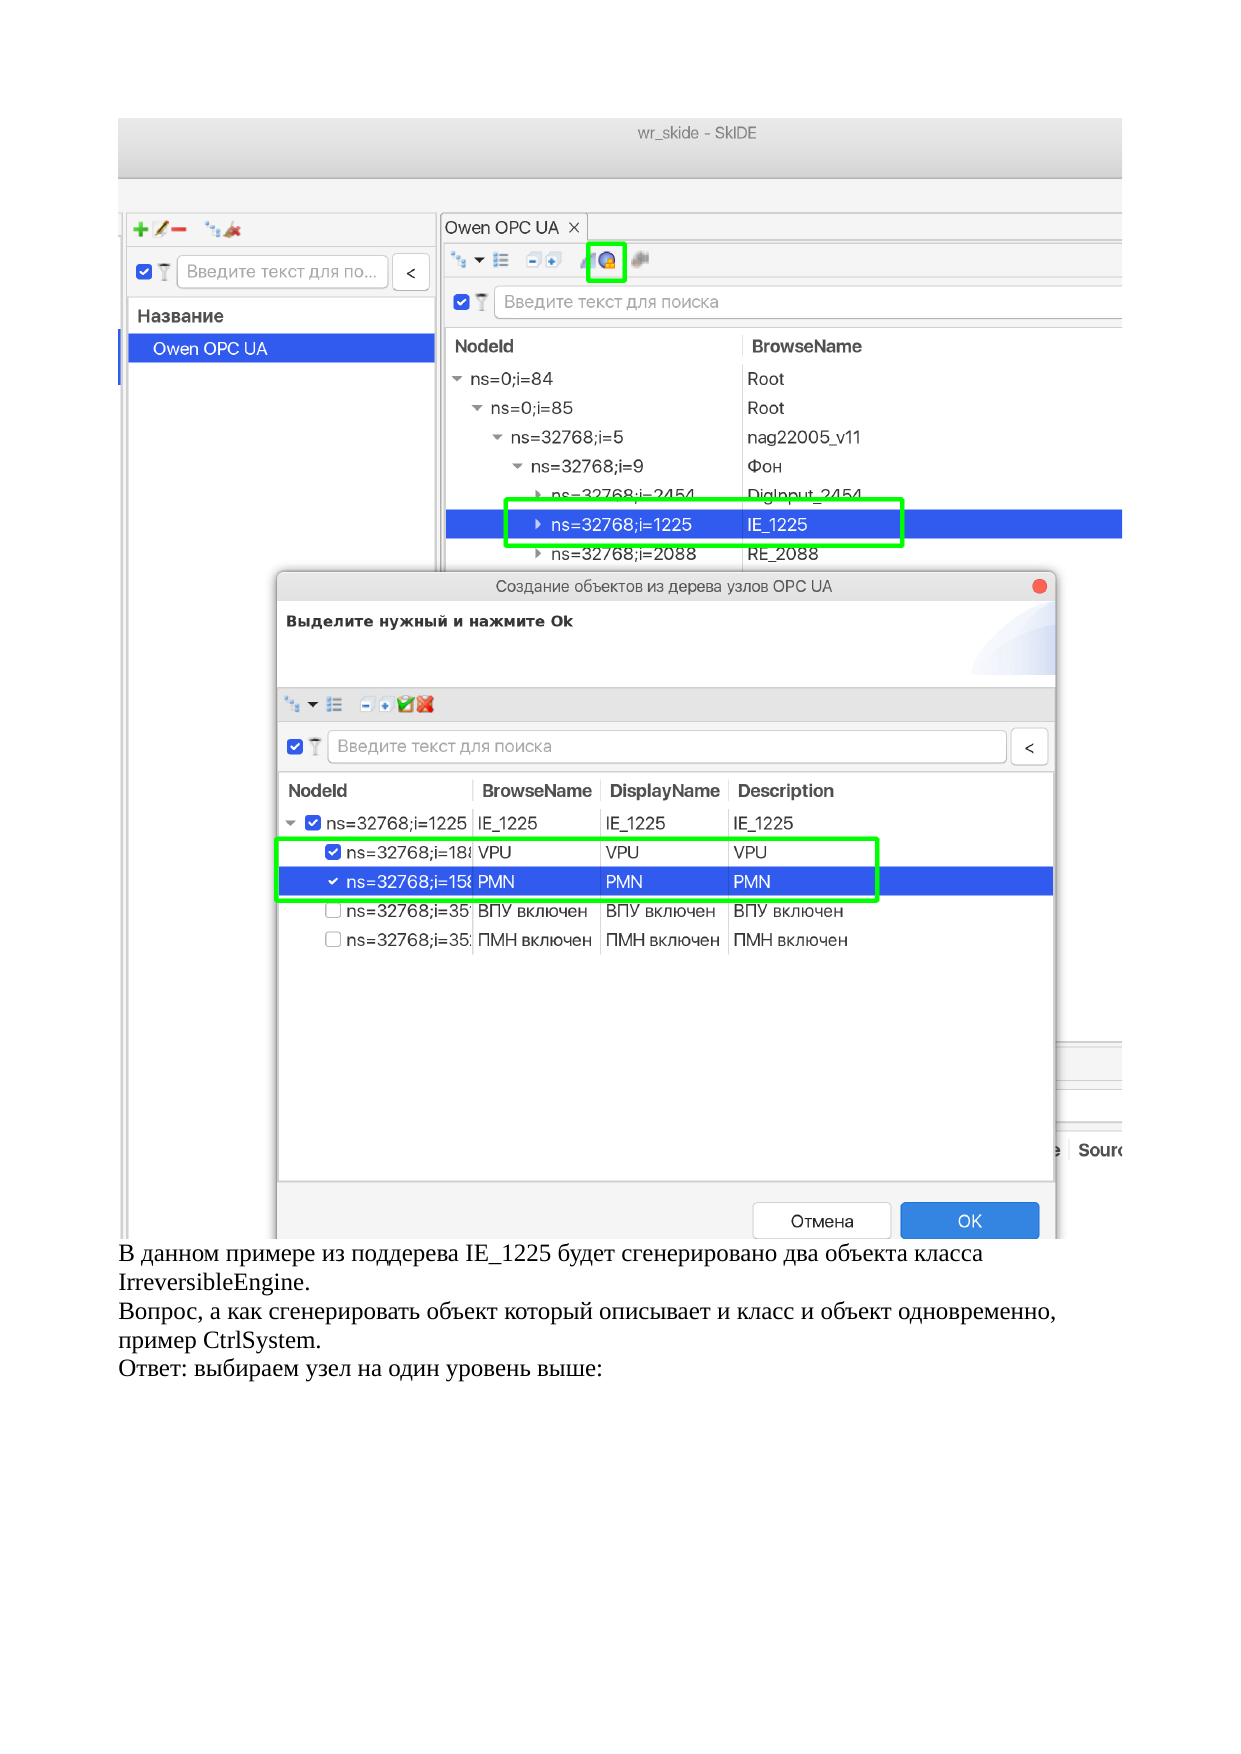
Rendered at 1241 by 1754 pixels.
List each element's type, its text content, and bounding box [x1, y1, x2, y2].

text В данном примере из поддерева IE_1225 будет сгенерировано два объекта класса IrreversibleEngine. [118, 1239, 1122, 1296]
picture [118, 118, 1123, 1239]
text Вопрос, а как сгенерировать объект который описывает и класс и объект одновременно, пример CtrlSystem. [118, 1296, 1122, 1353]
text Ответ: выбираем узел на один уровень выше: [118, 1353, 1122, 1382]
